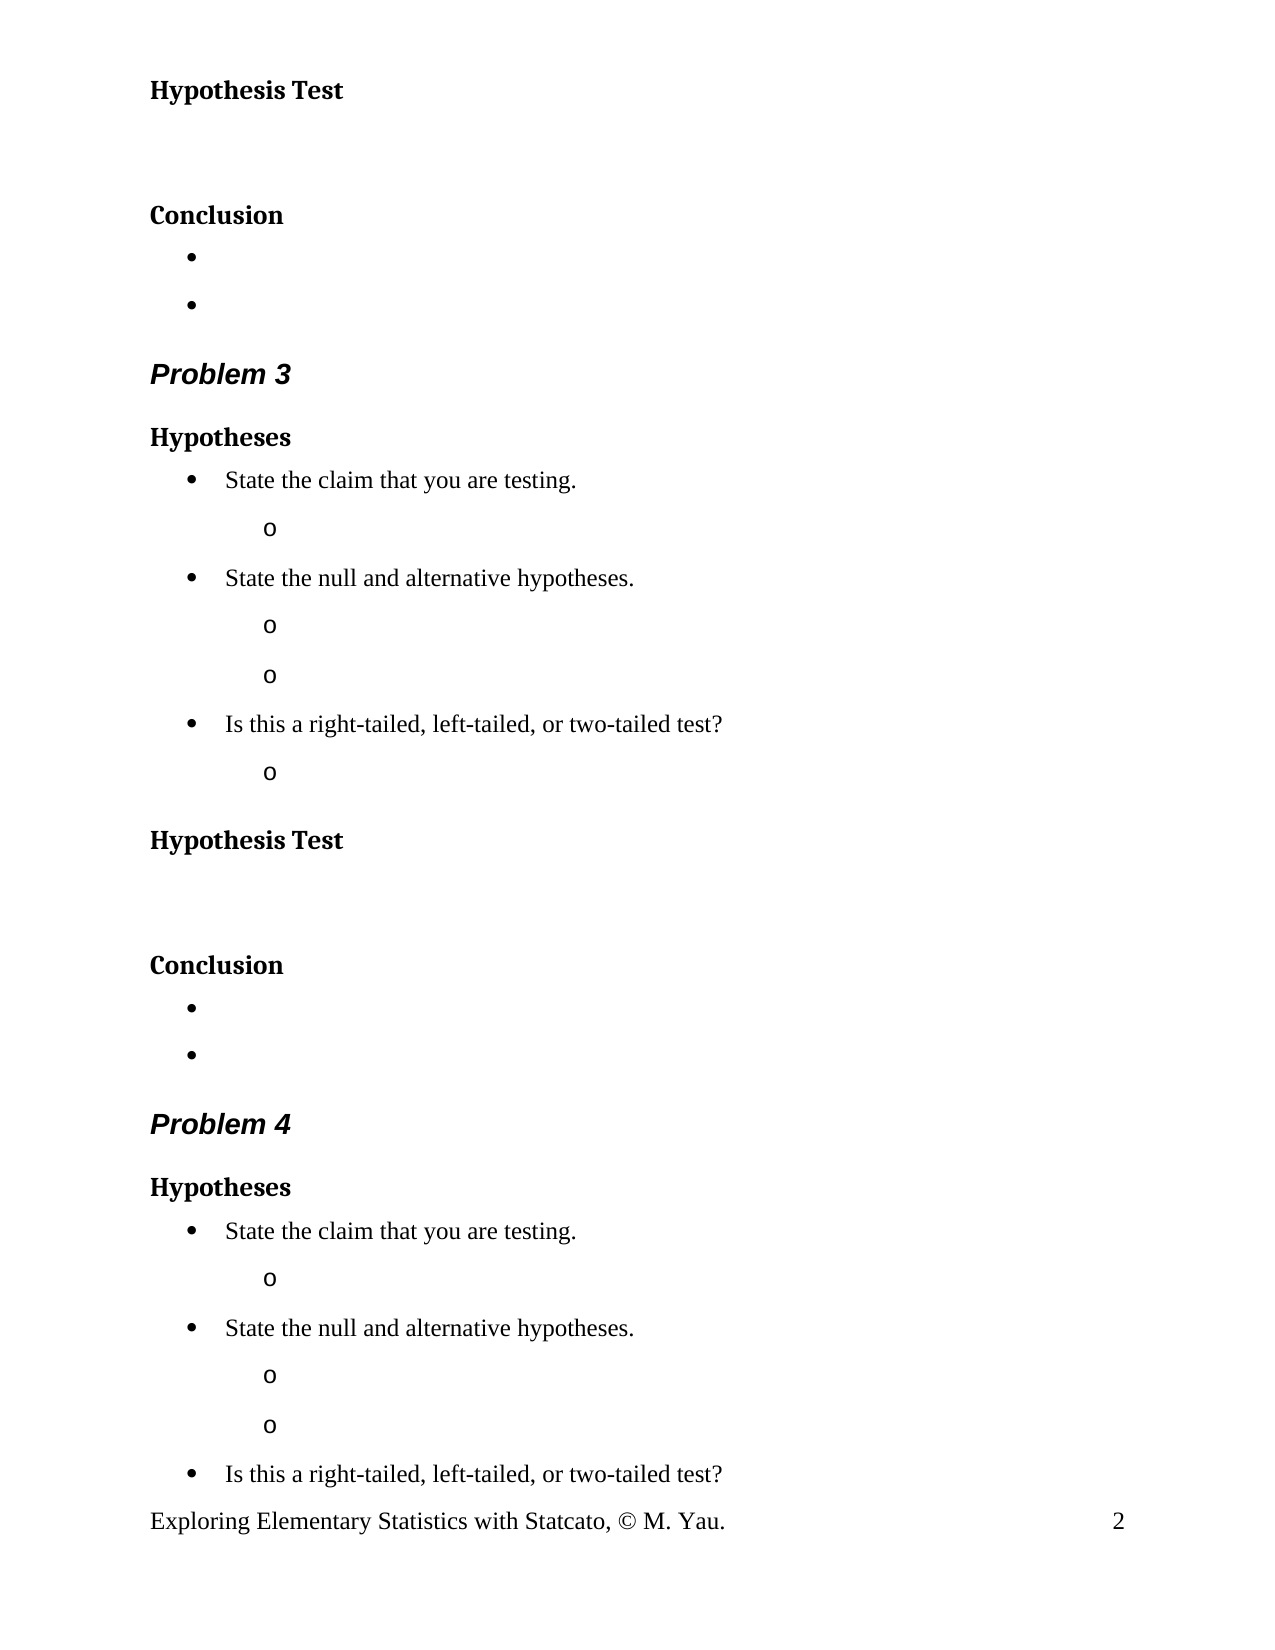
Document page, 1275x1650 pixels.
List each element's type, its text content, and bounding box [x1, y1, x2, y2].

list State the claim that you are testing. [187, 1216, 1125, 1244]
subtitle Conclusion [150, 200, 1125, 231]
list State the claim that you are testing. [187, 466, 1125, 494]
subtitle Hypotheses [150, 422, 1125, 453]
subtitle Hypotheses [150, 1172, 1125, 1203]
subtitle Hypothesis Test [150, 825, 1125, 856]
list Is this a right-tailed, left-tailed, or two-tailed test? [187, 709, 1125, 738]
subtitle Problem 4 [150, 1107, 1125, 1141]
list Is this a right-tailed, left-tailed, or two-tailed test? [187, 1459, 1125, 1488]
subtitle Hypothesis Test [150, 75, 1125, 106]
subtitle Conclusion [150, 950, 1125, 981]
subtitle Problem 3 [150, 357, 1125, 391]
list State the null and alternative hypotheses. [187, 1313, 1125, 1342]
list State the null and alternative hypotheses. [187, 563, 1125, 591]
